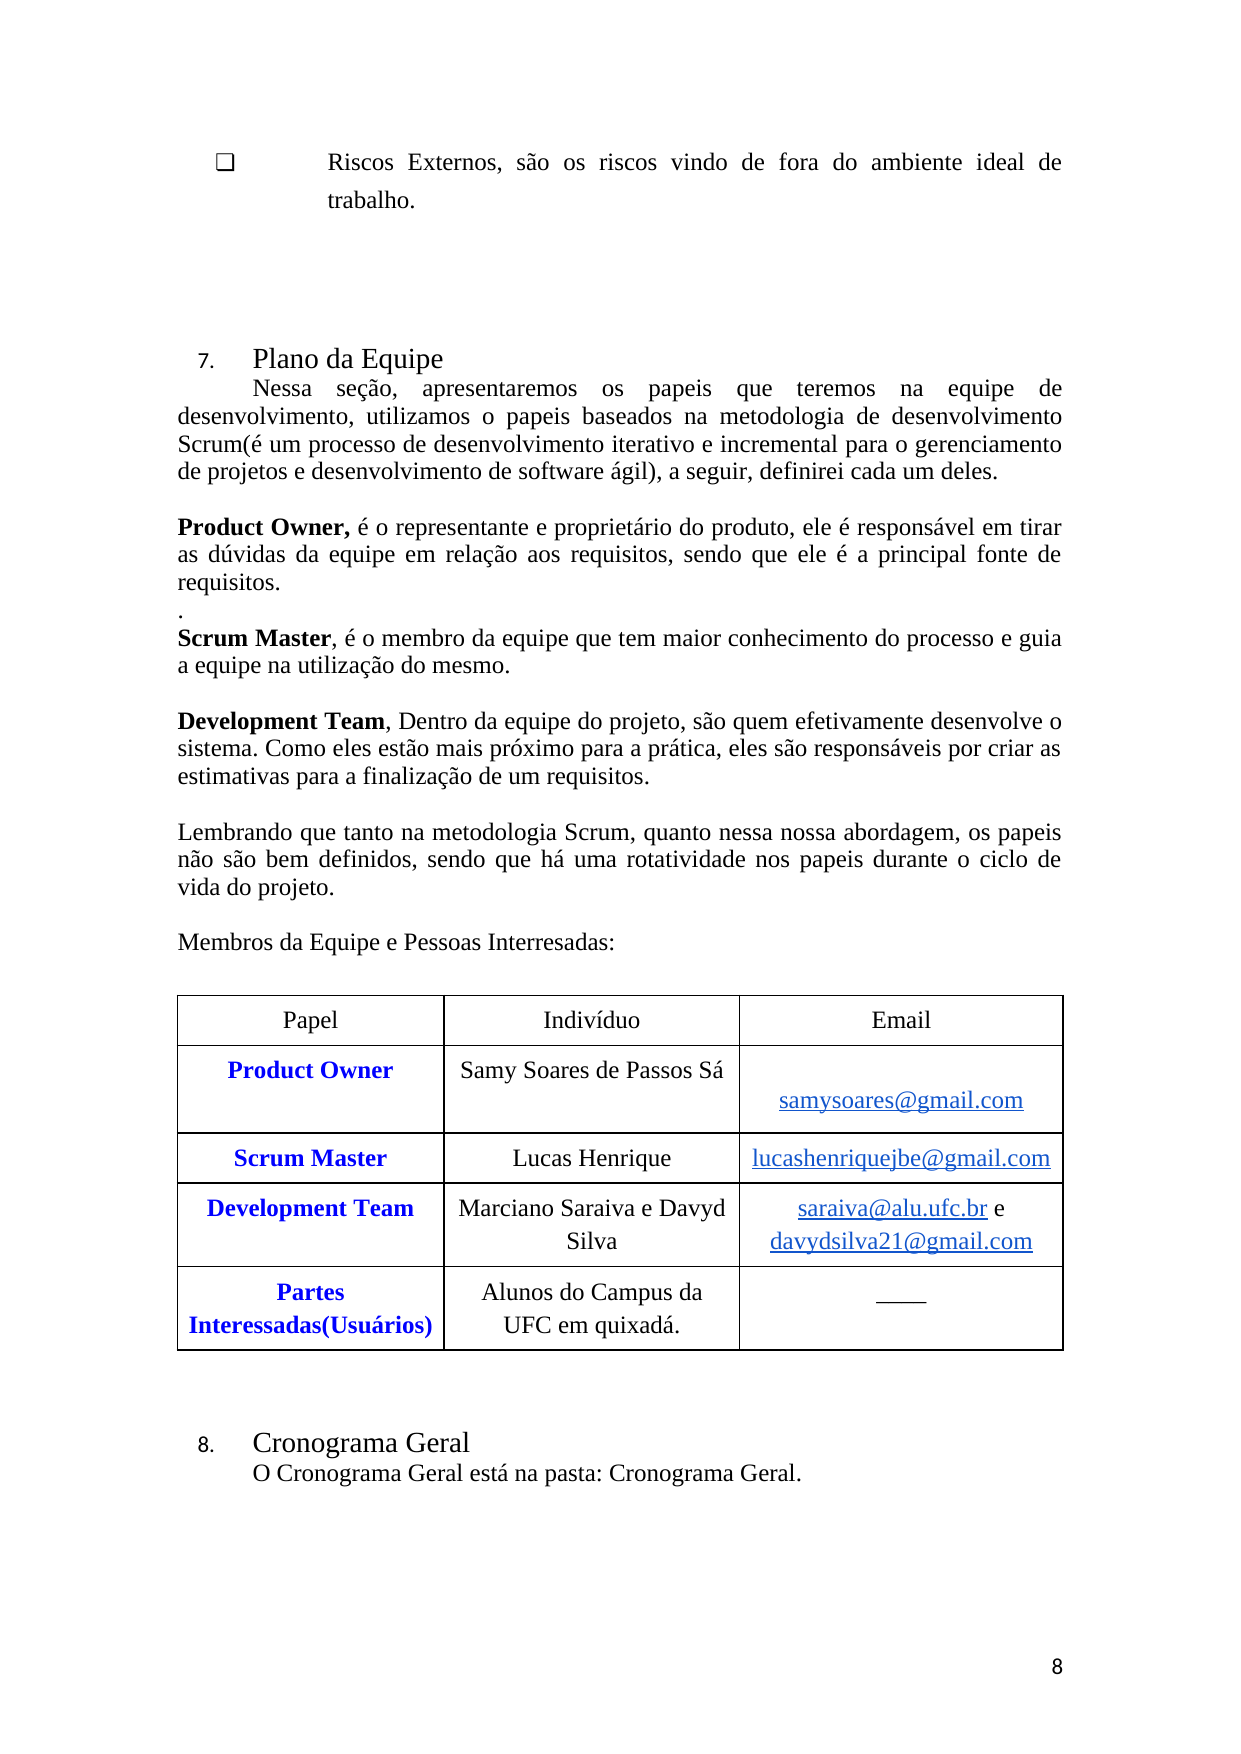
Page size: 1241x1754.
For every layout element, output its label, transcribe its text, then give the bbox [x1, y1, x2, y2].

table_header Email [740, 996, 1062, 1044]
text Membros da Equipe e Pessoas Interresadas: [177, 928, 1063, 956]
table_cell ____ [740, 1267, 1062, 1349]
table_cell Development Team [178, 1184, 443, 1266]
text Lembrando que tanto na metodologia Scrum, quanto nessa nossa abordagem, os papeis não são bem definidos, sendo que há uma rotatividade nos papeis durante o ciclo de vida do projeto. [177, 818, 1063, 901]
text Product Owner, é o representante e proprietário do produto, ele é responsável em tirar as dúvidas da equipe em relação aos requisitos, sendo que ele é a principal fonte de requisitos. [177, 513, 1063, 596]
text Scrum Master, é o membro da equipe que tem maior conhecimento do processo e guia a equipe na utilização do mesmo. [177, 624, 1063, 679]
table_cell saraiva@alu.ufc.br e davydsilva21@gmail.com [740, 1184, 1062, 1266]
table_cell Marciano Saraiva e Davyd Silva [445, 1184, 739, 1266]
list Cronograma Geral [177, 1427, 1063, 1459]
table_cell lucashenriquejbe@gmail.com [740, 1134, 1062, 1182]
text Development Team, Dentro da equipe do projeto, são quem efetivamente desenvolve o sistema. Como eles estão mais próximo para a prática, eles são responsáveis por criar as estimativas para a finalização de um requisitos. [177, 707, 1063, 790]
table_cell Alunos do Campus da UFC em quixadá. [445, 1267, 739, 1349]
text Nessa seção, apresentaremos os papeis que teremos na equipe de desenvolvimento, utilizamos o papeis baseados na metodologia de desenvolvimento Scrum(é um processo de desenvolvimento iterativo e incremental para o gerenciamento de projetos e desenvolvimento de software ágil), a seguir, definirei cada um deles. [177, 374, 1063, 485]
table_header Papel [178, 996, 443, 1044]
table_cell Partes Interessadas(Usuários) [178, 1267, 443, 1349]
table_cell Scrum Master [178, 1134, 443, 1182]
table_header Indivíduo [445, 996, 739, 1044]
list Plano da Equipe [177, 342, 1063, 374]
table_cell Product Owner [178, 1046, 443, 1132]
list Riscos Externos, são os riscos vindo de fora do ambiente ideal de trabalho. [215, 148, 1063, 214]
text . [177, 596, 1063, 624]
text O Cronograma Geral está na pasta: Cronograma Geral. [252, 1459, 1063, 1487]
table_cell Samy Soares de Passos Sá [445, 1046, 739, 1132]
table_cell samysoares@gmail.com [740, 1046, 1062, 1132]
table_cell Lucas Henrique [445, 1134, 739, 1182]
